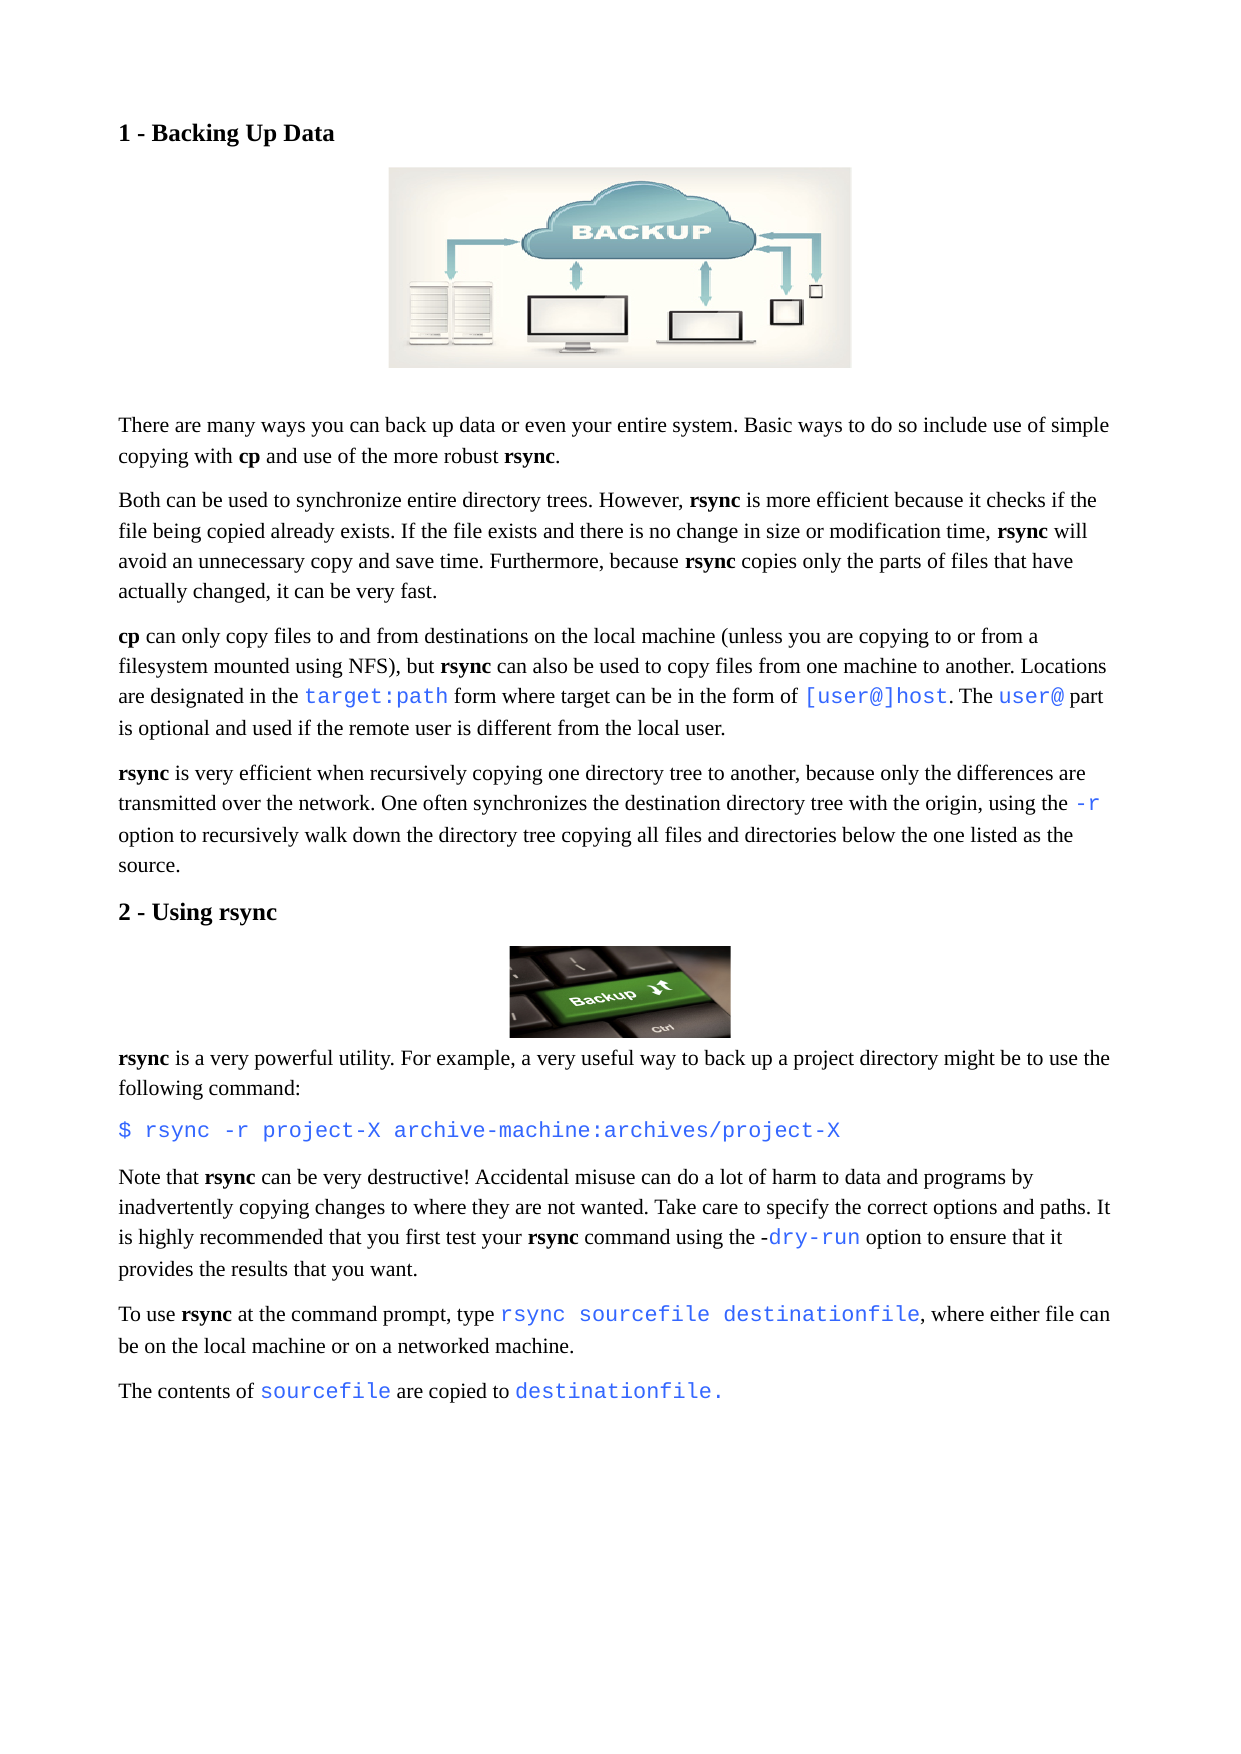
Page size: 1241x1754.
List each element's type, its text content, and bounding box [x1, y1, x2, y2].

text $ rsync -r project-X archive-machine:archives/project-X [118, 1119, 1122, 1144]
text cp can only copy files to and from destinations on the local machine (unless you are copying to or from a filesystem mounted using NFS), but rsync can also be used to copy files from one machine to another. Locations are designated in the target:path form where target can be in the form of [user@]host. The user@ part is optional and used if the remote user is different from the local user. [118, 623, 1122, 741]
picture [509, 946, 731, 1038]
text rsync is very efficient when recursively copying one directory tree to another, because only the differences are transmitted over the network. One often synchronizes the destination directory tree with the origin, using the -r option to recursively walk down the directory tree copying all files and directories below the one listed as the source. [118, 760, 1122, 878]
text There are many ways you can back up data or even your entire system. Basic ways to do so include use of simple copying with cp and use of the more robust rsync. [118, 412, 1122, 468]
text Note that rsync can be very destructive! Accidental misuse can do a lot of harm to data and programs by inadvertently copying changes to where they are not wanted. Take care to specify the correct options and paths. It is highly recommended that you first test your rsync command using the -dry-run option to ensure that it provides the results that you want. [118, 1164, 1122, 1281]
text 2 - Using rsync [118, 897, 1122, 926]
text The contents of sourcefile are copied to destinationfile. [118, 1378, 1122, 1405]
text rsync is a very powerful utility. For example, a very useful way to back up a project directory might be to use the following command: [118, 1044, 1122, 1100]
picture [388, 167, 852, 368]
text To use rsync at the command prompt, type rsync sourcefile destinationfile, where either file can be on the local machine or on a networked machine. [118, 1301, 1122, 1358]
text 1 - Backing Up Data [118, 118, 1122, 147]
text Both can be used to synchronize entire directory trees. However, rsync is more efficient because it checks if the file being copied already exists. If the file exists and there is no change in size or modification time, rsync will avoid an unnecessary copy and save time. Furthermore, because rsync copies only the parts of files that have actually changed, it can be very fast. [118, 487, 1122, 603]
